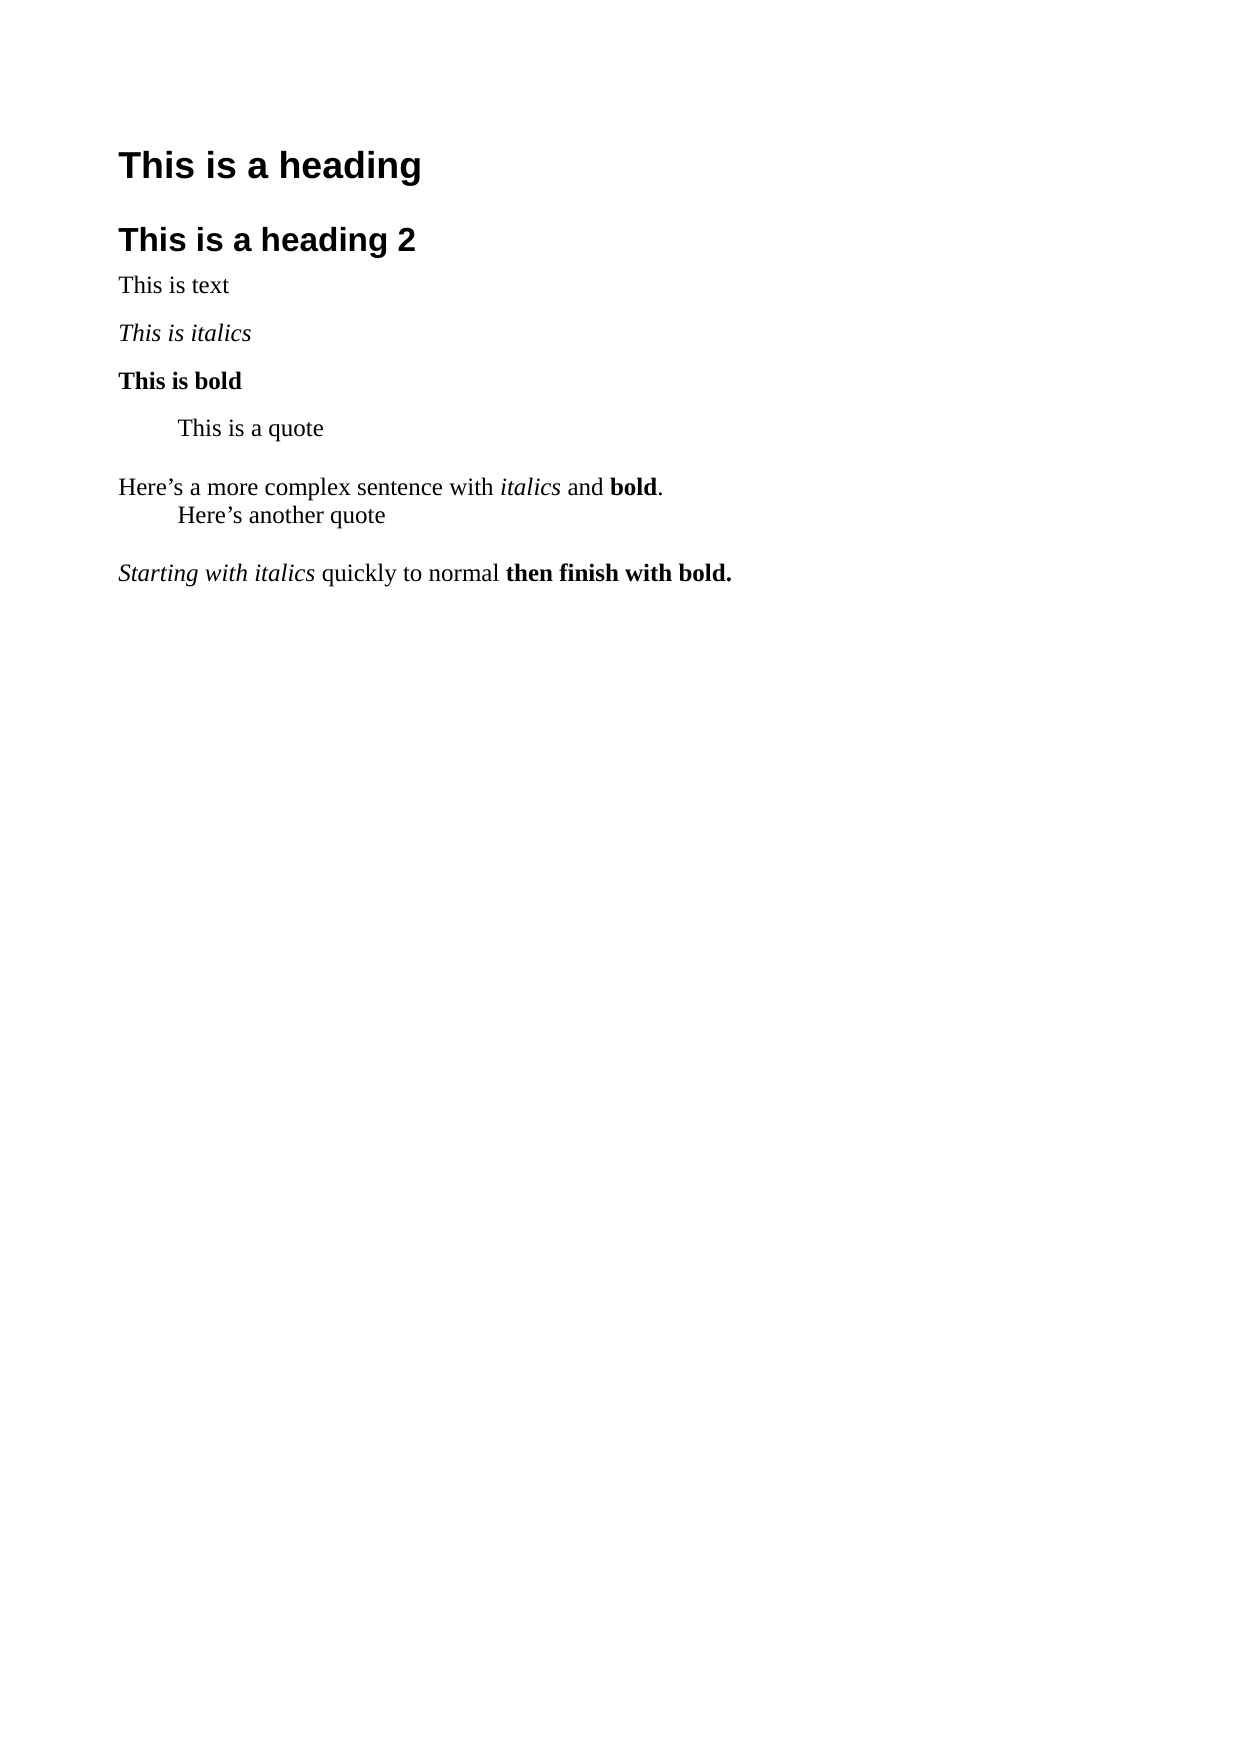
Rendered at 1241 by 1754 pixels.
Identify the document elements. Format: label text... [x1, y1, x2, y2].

text Here’s a more complex sentence with italics and bold. [118, 472, 1122, 500]
text Here’s another quote [177, 500, 1063, 529]
subtitle This is a heading 2 [118, 219, 1122, 258]
text This is text [118, 271, 1122, 299]
text This is bold [118, 366, 1122, 394]
text Starting with italics quickly to normal then finish with bold. [118, 558, 1122, 587]
subtitle This is a heading [118, 143, 1122, 186]
text This is a quote [177, 413, 1063, 442]
text This is italics [118, 318, 1122, 347]
